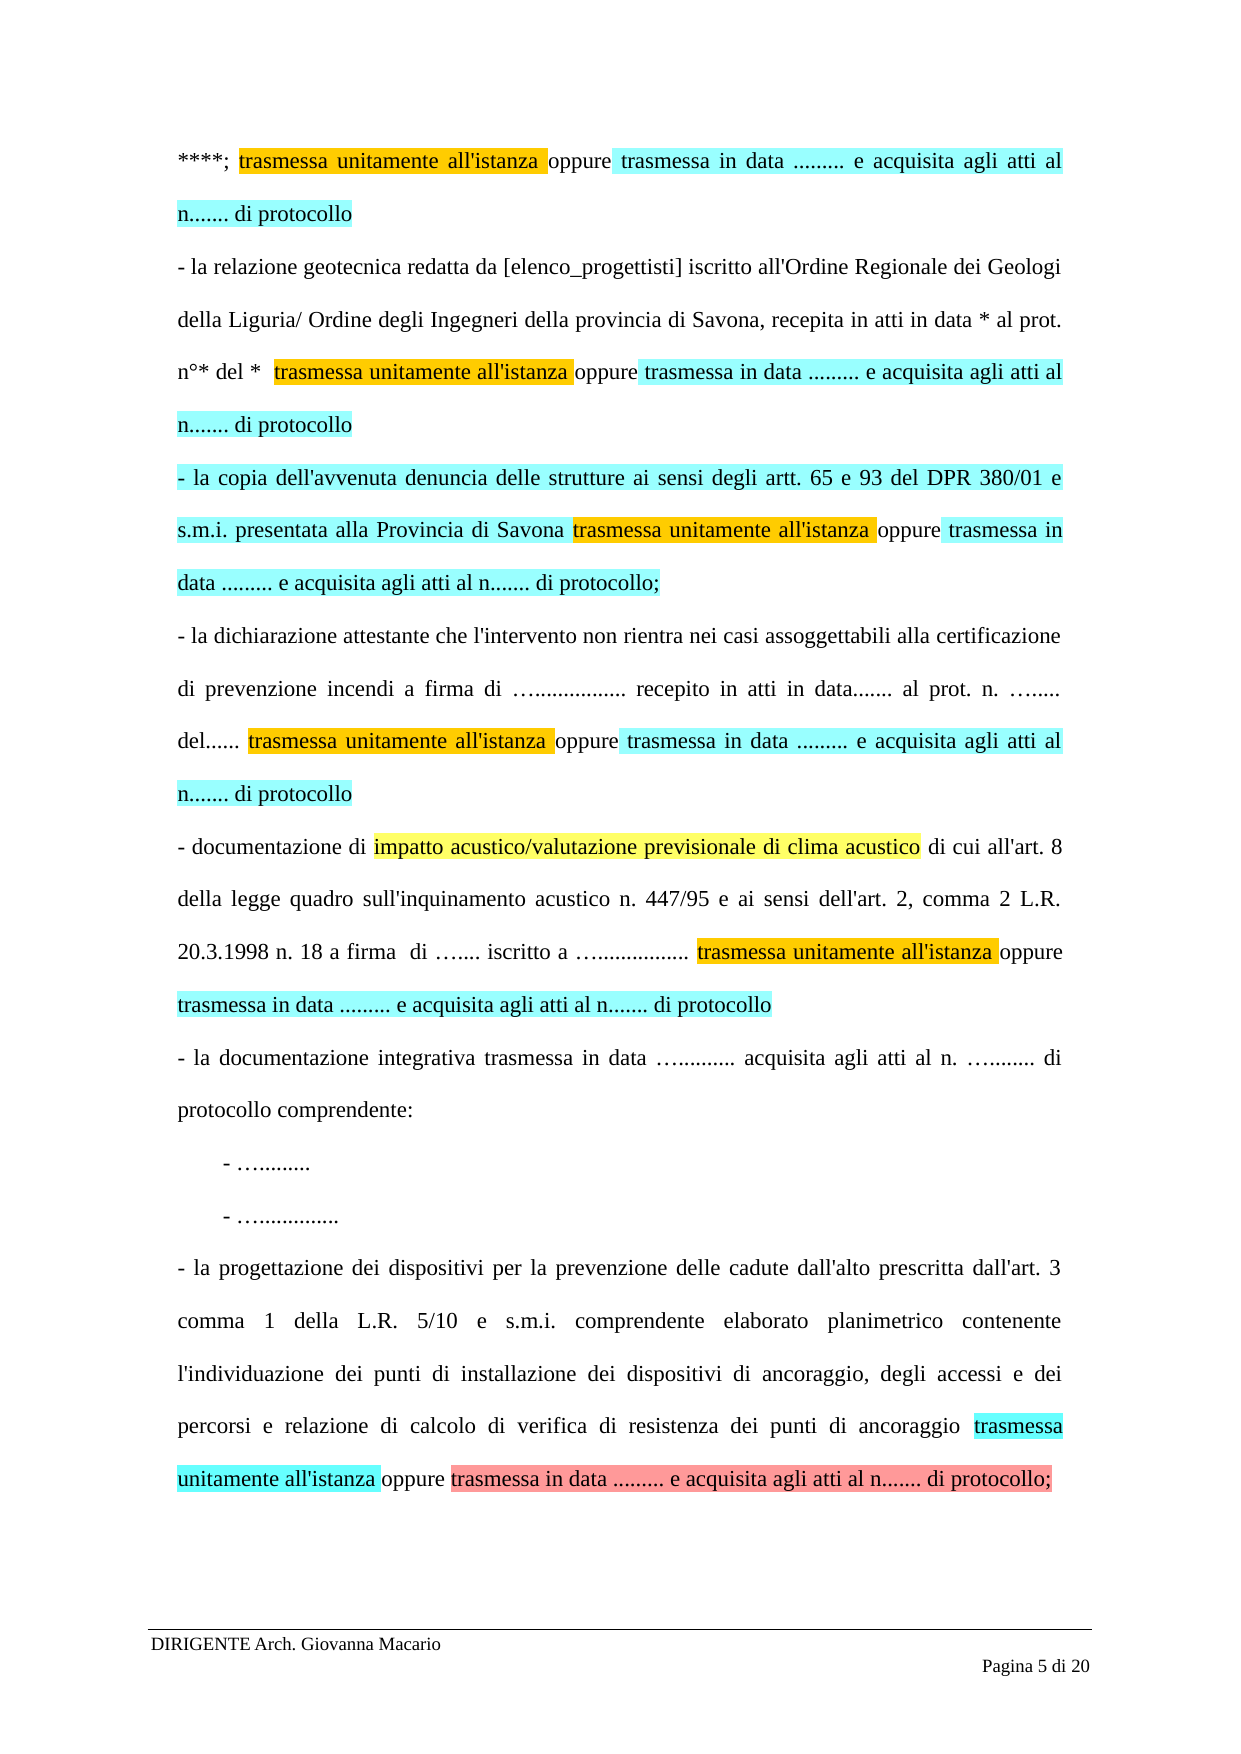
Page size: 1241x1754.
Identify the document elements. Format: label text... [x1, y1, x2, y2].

list - la progettazione dei dispositivi per la prevenzione delle cadute dall'alto prescritta dall'art. 3 comma 1 della L.R. 5/10 e s.m.i. comprendente elaborato planimetrico contenente l'individuazione dei punti di installazione dei dispositivi di ancoraggio, degli accessi e dei percorsi e relazione di calcolo di verifica di resistenza dei punti di ancoraggio trasmessa unitamente all'istanza oppure trasmessa in data ......... e acquisita agli atti al n....... di protocollo; [177, 1254, 1063, 1492]
list - …......... [185, 1149, 1092, 1175]
list ****; trasmessa unitamente all'istanza oppure trasmessa in data ......... e acquisita agli atti al n....... di protocollo [177, 148, 1063, 227]
list - la copia dell'avvenuta denuncia delle strutture ai sensi degli artt. 65 e 93 del DPR 380/01 e s.m.i. presentata alla Provincia di Savona trasmessa unitamente all'istanza oppure trasmessa in data ......... e acquisita agli atti al n....... di protocollo; [177, 464, 1063, 596]
list - la dichiarazione attestante che l'intervento non rientra nei casi assoggettabili alla certificazione di prevenzione incendi a firma di …................ recepito in atti in data....... al prot. n. …..... del...... trasmessa unitamente all'istanza oppure trasmessa in data ......... e acquisita agli atti al n....... di protocollo [177, 622, 1063, 806]
list - documentazione di impatto acustico/valutazione previsionale di clima acustico di cui all'art. 8 della legge quadro sull'inquinamento acustico n. 447/95 e ai sensi dell'art. 2, comma 2 L.R. 20.3.1998 n. 18 a firma di ….... iscritto a …................ trasmessa unitamente all'istanza oppure trasmessa in data ......... e acquisita agli atti al n....... di protocollo [177, 833, 1063, 1017]
list - la documentazione integrativa trasmessa in data ….......... acquisita agli atti al n. …........ di protocollo comprendente: [177, 1044, 1063, 1123]
list - ….............. [185, 1202, 1092, 1228]
list - la relazione geotecnica redatta da [elenco_progettisti] iscritto all'Ordine Regionale dei Geologi della Liguria/ Ordine degli Ingegneri della provincia di Savona, recepita in atti in data * al prot. n°* del * trasmessa unitamente all'istanza oppure trasmessa in data ......... e acquisita agli atti al n....... di protocollo [177, 253, 1063, 437]
